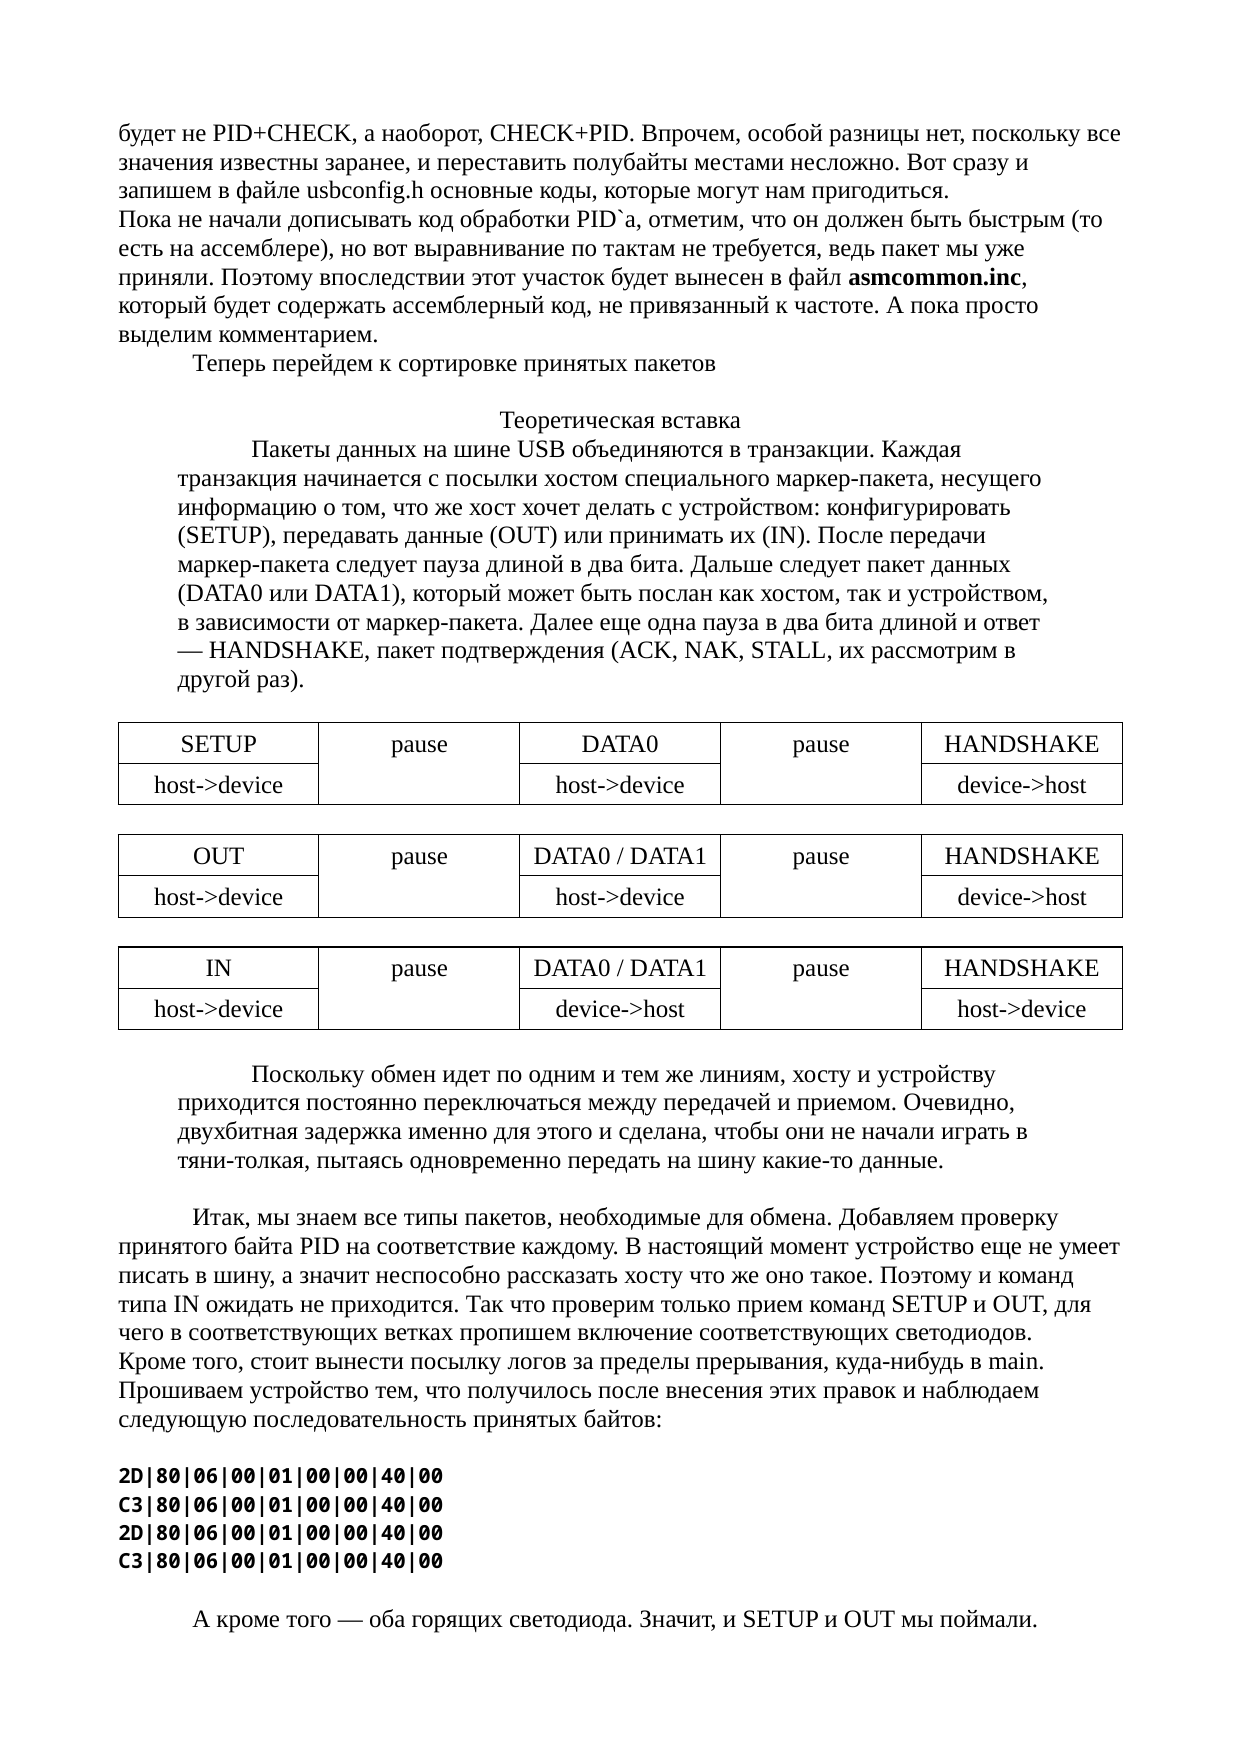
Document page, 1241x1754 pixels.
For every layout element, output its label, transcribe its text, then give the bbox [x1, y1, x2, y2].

text Прошиваем устройство тем, что получилось после внесения этих правок и наблюдаем следующую последовательность принятых байтов: [118, 1375, 1122, 1432]
table_header HANDSHAKE [922, 948, 1122, 988]
text Пока не начали дописывать код обработки PID`а, отметим, что он должен быть быстрым (то есть на ассемблере), но вот выравнивание по тактам не требуется, ведь пакет мы уже приняли. Поэтому впоследствии этот участок будет вынесен в файл asmcommon.inc, который будет содержать ассемблерный код, не привязанный к частоте. А пока просто выделим комментарием. [118, 204, 1122, 348]
table_header pause [319, 835, 519, 917]
table_cell host->device [119, 989, 318, 1029]
text А кроме того — оба горящих светодиода. Значит, и SETUP и OUT мы поймали. [118, 1575, 1122, 1632]
table_cell host->device [520, 876, 720, 917]
table_header DATA0 / DATA1 [520, 835, 720, 875]
table_header DATA0 / DATA1 [520, 948, 720, 988]
text Поскольку обмен идет по одним и тем же линиям, хосту и устройству приходится постоянно переключаться между передачей и приемом. Очевидно, двухбитная задержка именно для этого и сделана, чтобы они не начали играть в тяни-толкая, пытаясь одновременно передать на шину какие-то данные. [177, 1059, 1063, 1174]
table_header SETUP [119, 723, 318, 763]
table_cell host->device [520, 764, 720, 804]
text Теоретическая вставка [177, 406, 1063, 434]
table_header pause [721, 723, 921, 804]
table_cell device->host [520, 989, 720, 1029]
table_header HANDSHAKE [922, 723, 1122, 763]
table_cell device->host [922, 764, 1122, 804]
table_header pause [319, 723, 519, 804]
table_header pause [721, 835, 921, 917]
table_header DATA0 [520, 723, 720, 763]
text Пакеты данных на шине USB объединяются в транзакции. Каждая транзакция начинается с посылки хостом специального маркер-пакета, несущего информацию о том, что же хост хочет делать с устройством: конфигурировать (SETUP), передавать данные (OUT) или принимать их (IN). После передачи маркер-пакета следует пауза длиной в два бита. Дальше следует пакет данных (DATA0 или DATA1), который может быть послан как хостом, так и устройством, в зависимости от маркер-пакета. Далее еще одна пауза в два бита длиной и ответ — HANDSHAKE, пакет подтверждения (ACK, NAK, STALL, их рассмотрим в другой раз). [177, 434, 1063, 693]
table_cell host->device [119, 876, 318, 917]
table_cell device->host [922, 876, 1122, 917]
text Итак, мы знаем все типы пакетов, необходимые для обмена. Добавляем проверку принятого байта PID на соответствие каждому. В настоящий момент устройство еще не умеет писать в шину, а значит неспособно рассказать хосту что же оно такое. Поэтому и команд типа IN ожидать не приходится. Так что проверим только прием команд SETUP и OUT, для чего в соответствующих ветках пропишем включение соответствующих светодиодов. [118, 1202, 1122, 1346]
table_header OUT [119, 835, 318, 875]
table_cell host->device [922, 989, 1122, 1029]
table_cell host->device [119, 764, 318, 804]
table_header pause [319, 948, 519, 1029]
text будет не PID+CHECK, а наоборот, CHECK+PID. Впрочем, особой разницы нет, поскольку все значения известны заранее, и переставить полубайты местами несложно. Вот сразу и запишем в файле usbconfig.h основные коды, которые могут нам пригодиться. [118, 118, 1122, 204]
text Кроме того, стоит вынести посылку логов за пределы прерывания, куда-нибудь в main. [118, 1346, 1122, 1375]
text Теперь перейдем к сортировке принятых пакетов [118, 348, 1122, 377]
table_header pause [721, 948, 921, 1029]
text 2D|80|06|00|01|00|00|40|00 C3|80|06|00|01|00|00|40|00 2D|80|06|00|01|00|00|40|00 C3|80|06|00|01|00|00|40|00 [118, 1461, 1122, 1575]
table_header IN [119, 948, 318, 988]
table_header HANDSHAKE [922, 835, 1122, 875]
